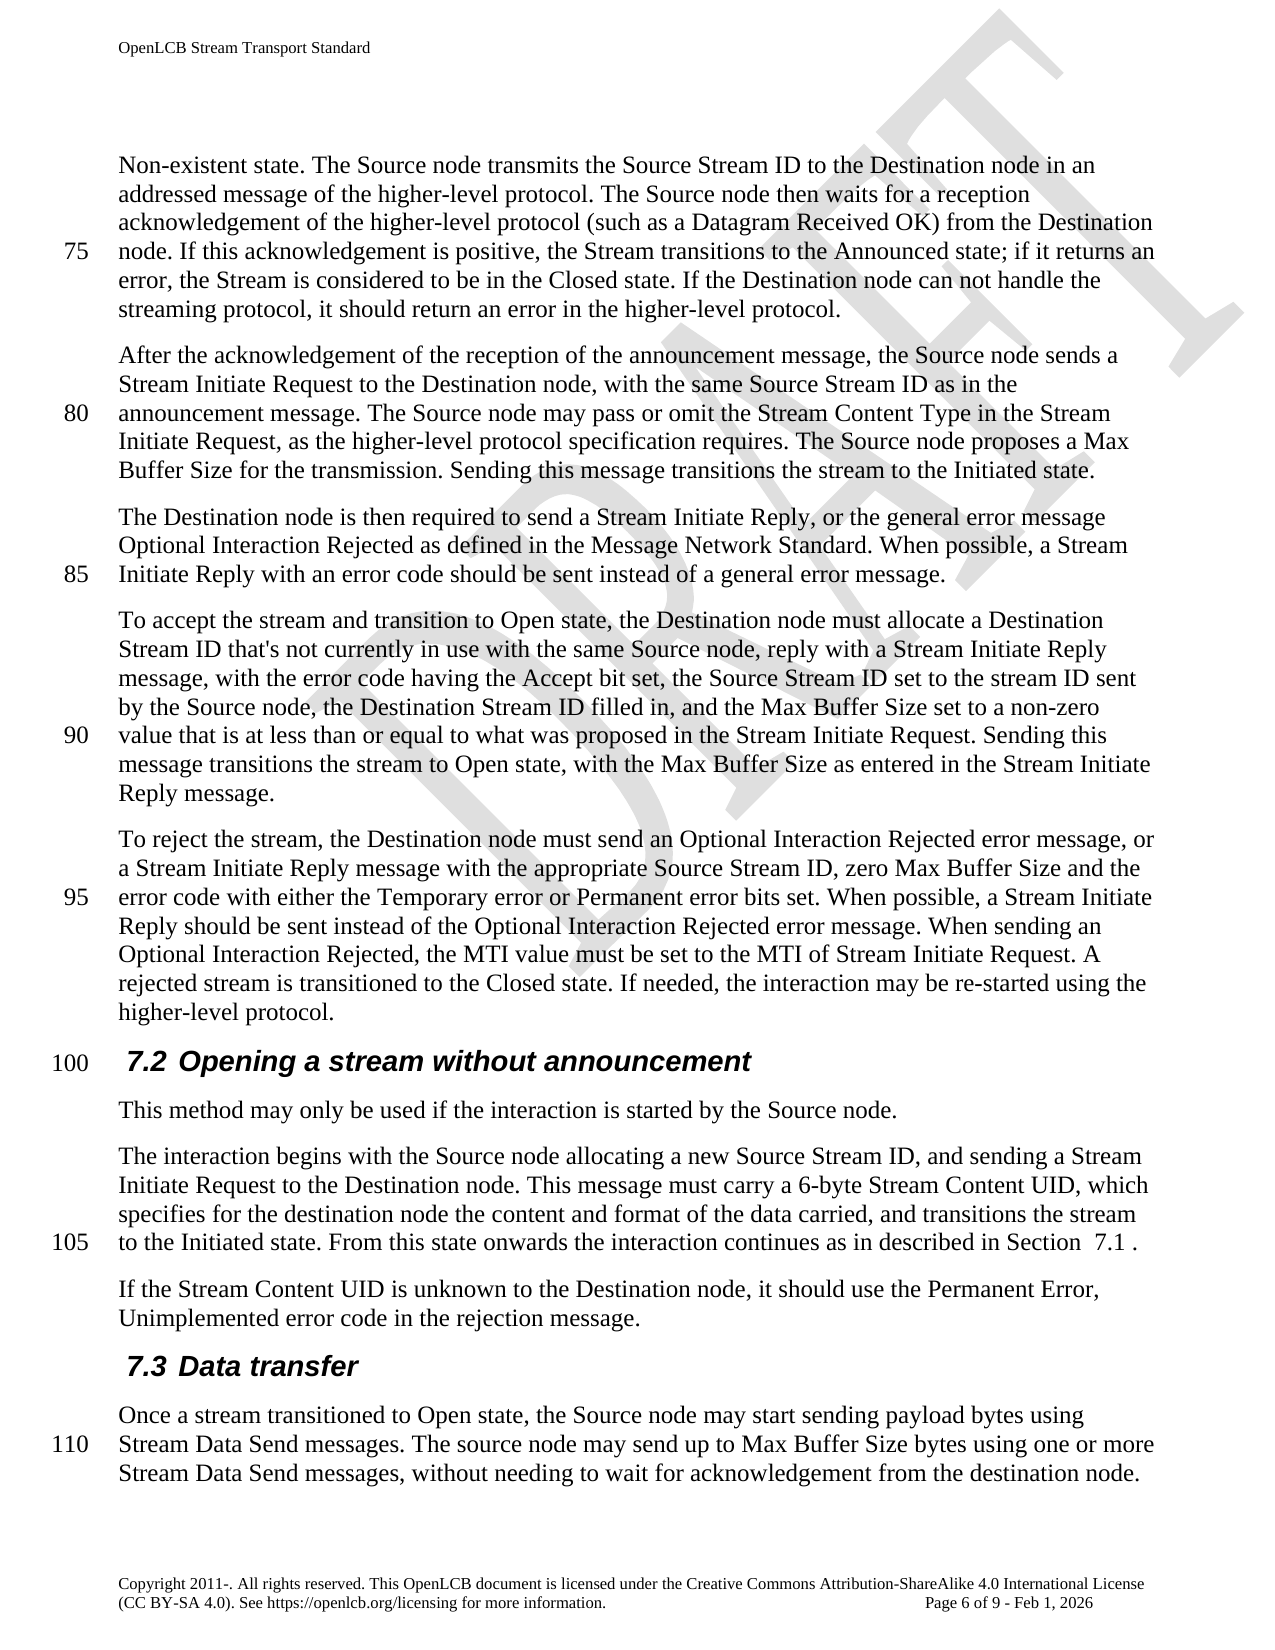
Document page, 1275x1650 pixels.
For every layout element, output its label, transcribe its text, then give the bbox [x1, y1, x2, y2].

text To accept the stream and transition to Open state, the Destination node must allocate a Destination Stream ID that's not currently in use with the same Source node, reply with a Stream Initiate Reply message, with the error code having the Accept bit set, the Source Stream ID set to the stream ID sent by the Source node, the Destination Stream ID filled in, and the Max Buffer Size set to a non-zero value that is at less than or equal to what was proposed in the Stream Initiate Request. Sending this message transitions the stream to Open state, with the Max Buffer Size as entered in the Stream Initiate Reply message. [118, 606, 735, 807]
text This method may only be used if the interaction is started by the Source node. [118, 1095, 1157, 1123]
text In this method the streaming protocol works together with a higher-level protocol. It is the higher-level protocol that requests the transfer, and defines the format, contents and possibly the length of the stream payload. As part of handling the higher-level protocol, the Source node has to know the Destination node ID, and allocate a Source Stream ID for that Destination node that is in the Closed / Non-existent state. The Source node transmits the Source Stream ID to the Destination node in an addressed message of the higher-level protocol. The Source node then waits for a reception acknowledgement of the higher-level protocol (such as a Datagram Received OK) from the Destination node. If this acknowledgement is positive, the Stream transitions to the Announced state; if it returns an error, the Stream is considered to be in the Closed state. If the Destination node can not handle the streaming protocol, it should return an error in the higher-level protocol. [817, 150, 1157, 322]
text After the acknowledgement of the reception of the announcement message, the Source node sends a Stream Initiate Request to the Destination node, with the same Source Stream ID as in the announcement message. The Source node may pass or omit the Stream Content Type in the Stream Initiate Request, as the higher-level protocol specification requires. The Source node proposes a Max Buffer Size for the transmission. Sending this message transitions the stream to the Initiated state. [949, 340, 1157, 484]
text To accept the stream and transition to Open state, the Destination node must allocate a Destination Stream ID that's not currently in use with the same Source node, reply with a Stream Initiate Reply message, with the error code having the Accept bit set, the Source Stream ID set to the stream ID sent by the Source node, the Destination Stream ID filled in, and the Max Buffer Size set to a non-zero value that is at less than or equal to what was proposed in the Stream Initiate Request. Sending this message transitions the stream to Open state, with the Max Buffer Size as entered in the Stream Initiate Reply message. [693, 606, 872, 682]
subtitle Opening a stream without announcement [118, 1043, 1157, 1077]
text The Destination node is then required to send a Stream Initiate Reply, or the general error message Optional Interaction Rejected as defined in the Message Network Standard. When possible, a Stream Initiate Reply with an error code should be sent instead of a general error message. [118, 502, 535, 588]
text The Destination node is then required to send a Stream Initiate Reply, or the general error message Optional Interaction Rejected as defined in the Message Network Standard. When possible, a Stream Initiate Reply with an error code should be sent instead of a general error message. [947, 502, 1157, 588]
text Once a stream transitioned to Open state, the Source node may start sending payload bytes using Stream Data Send messages. The source node may send up to Max Buffer Size bytes using one or more Stream Data Send messages, without needing to wait for acknowledgement from the destination node. [118, 1400, 1157, 1487]
text After the acknowledgement of the reception of the announcement message, the Source node sends a Stream Initiate Request to the Destination node, with the same Source Stream ID as in the announcement message. The Source node may pass or omit the Stream Content Type in the Stream Initiate Request, as the higher-level protocol specification requires. The Source node proposes a Max Buffer Size for the transmission. Sending this message transitions the stream to the Initiated state. [118, 340, 757, 484]
text To accept the stream and transition to Open state, the Destination node must allocate a Destination Stream ID that's not currently in use with the same Source node, reply with a Stream Initiate Reply message, with the error code having the Accept bit set, the Source Stream ID set to the stream ID sent by the Source node, the Destination Stream ID filled in, and the Max Buffer Size set to a non-zero value that is at less than or equal to what was proposed in the Stream Initiate Request. Sending this message transitions the stream to Open state, with the Max Buffer Size as entered in the Stream Initiate Reply message. [363, 644, 629, 807]
text After the acknowledgement of the reception of the announcement message, the Source node sends a Stream Initiate Request to the Destination node, with the same Source Stream ID as in the announcement message. The Source node may pass or omit the Stream Content Type in the Stream Initiate Request, as the higher-level protocol specification requires. The Source node proposes a Max Buffer Size for the transmission. Sending this message transitions the stream to the Initiated state. [709, 340, 1028, 484]
text The Destination node is then required to send a Stream Initiate Reply, or the general error message Optional Interaction Rejected as defined in the Message Network Standard. When possible, a Stream Initiate Reply with an error code should be sent instead of a general error message. [826, 502, 967, 588]
text The Destination node is then required to send a Stream Initiate Reply, or the general error message Optional Interaction Rejected as defined in the Message Network Standard. When possible, a Stream Initiate Reply with an error code should be sent instead of a general error message. [518, 502, 665, 588]
text The Destination node is then required to send a Stream Initiate Reply, or the general error message Optional Interaction Rejected as defined in the Message Network Standard. When possible, a Stream Initiate Reply with an error code should be sent instead of a general error message. [641, 502, 829, 588]
text After the acknowledgement of the reception of the announcement message, the Source node sends a Stream Initiate Request to the Destination node, with the same Source Stream ID as in the announcement message. The Source node may pass or omit the Stream Content Type in the Stream Initiate Request, as the higher-level protocol specification requires. The Source node proposes a Max Buffer Size for the transmission. Sending this message transitions the stream to the Initiated state. [714, 382, 849, 484]
text To reject the stream, the Destination node must send an Optional Interaction Rejected error message, or a Stream Initiate Reply message with the appropriate Source Stream ID, zero Max Buffer Size and the error code with either the Temporary error or Permanent error bits set. When possible, a Stream Initiate Reply should be sent instead of the Optional Interaction Rejected error message. When sending an Optional Interaction Rejected, the MTI value must be set to the MTI of Stream Initiate Request. A rejected stream is transitioned to the Closed state. If needed, the interaction may be re-started using the higher-level protocol. [118, 824, 1157, 1026]
text The interaction begins with the Source node allocating a new Source Stream ID, and sending a Stream Initiate Request to the Destination node. This message must carry a 6-byte Stream Content UID, which specifies for the destination node the content and format of the data carried, and transitions the stream to the Initiated state. From this state onwards the interaction continues as in described in Section 7.1 . [118, 1141, 1157, 1256]
text To accept the stream and transition to Open state, the Destination node must allocate a Destination Stream ID that's not currently in use with the same Source node, reply with a Stream Initiate Reply message, with the error code having the Accept bit set, the Source Stream ID set to the stream ID sent by the Source node, the Destination Stream ID filled in, and the Max Buffer Size set to a non-zero value that is at less than or equal to what was proposed in the Stream Initiate Request. Sending this message transitions the stream to Open state, with the Max Buffer Size as entered in the Stream Initiate Reply message. [654, 606, 1157, 807]
subtitle Data transfer [118, 1349, 1157, 1383]
text In this method the streaming protocol works together with a higher-level protocol. It is the higher-level protocol that requests the transfer, and defines the format, contents and possibly the length of the stream payload. As part of handling the higher-level protocol, the Source node has to know the Destination node ID, and allocate a Source Stream ID for that Destination node that is in the Closed / Non-existent state. The Source node transmits the Source Stream ID to the Destination node in an addressed message of the higher-level protocol. The Source node then waits for a reception acknowledgement of the higher-level protocol (such as a Datagram Received OK) from the Destination node. If this acknowledgement is positive, the Stream transitions to the Announced state; if it returns an error, the Stream is considered to be in the Closed state. If the Destination node can not handle the streaming protocol, it should return an error in the higher-level protocol. [118, 150, 866, 322]
text If the Stream Content UID is unknown to the Destination node, it should use the Permanent Error, Unimplemented error code in the rejection message. [118, 1274, 1157, 1331]
